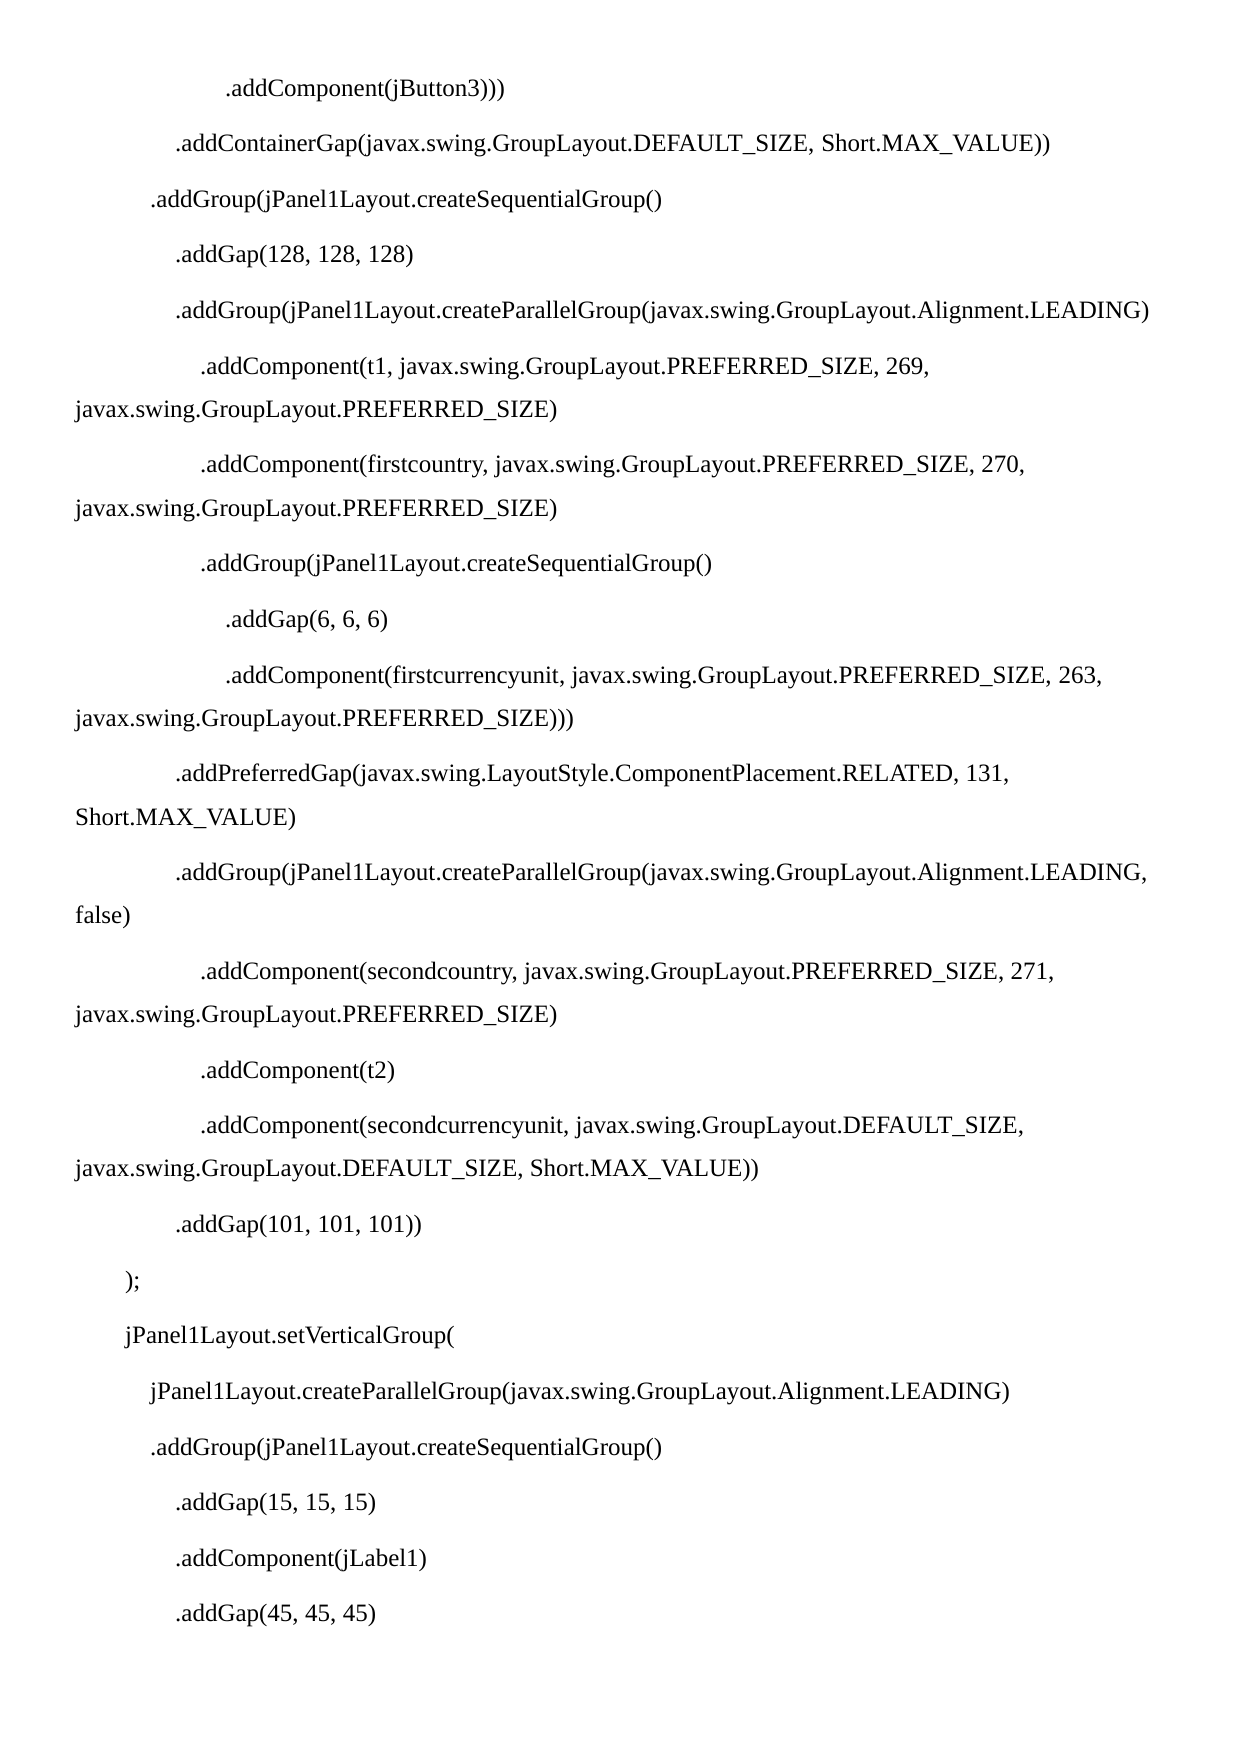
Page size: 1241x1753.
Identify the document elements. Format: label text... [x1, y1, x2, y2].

text addGap(15, 15, 15) [181, 1488, 452, 1516]
text . [175, 129, 206, 157]
text jPanel1Layout.setVerticalGroup( [125, 1322, 482, 1349]
text addComponent(t2) [206, 1056, 420, 1084]
text javax.swing.GroupLayout.PREFERRED_SIZE) [75, 395, 583, 423]
text addGroup(jPanel1Layout.createParallelGroup(javax.swing.GroupLayout.Alignment.LEADING, [181, 858, 1173, 886]
text . [175, 1210, 206, 1238]
text . [150, 185, 181, 213]
text . [150, 1433, 156, 1461]
text ); [125, 1266, 165, 1294]
text addGroup(jPanel1Layout.createSequentialGroup() [206, 550, 737, 577]
text . [200, 352, 206, 380]
text . [200, 1056, 206, 1084]
text javax.swing.GroupLayout.PREFERRED_SIZE))) [75, 704, 599, 732]
text false) [75, 902, 156, 929]
text . [175, 1544, 181, 1572]
text . [225, 74, 231, 102]
text . [175, 1600, 181, 1627]
text addComponent(firstcurrencyunit, javax.swing.GroupLayout.PREFERRED_SIZE, 263, [231, 661, 1127, 689]
text addComponent(jLabel1) [181, 1544, 452, 1572]
text addComponent(jButton3))) [231, 74, 1082, 102]
text addComponent(secondcurrencyunit, javax.swing.GroupLayout.DEFAULT_SIZE, [206, 1112, 1053, 1139]
text . [200, 1112, 206, 1139]
text . [175, 297, 181, 324]
text Short.MAX_VALUE) [75, 803, 324, 831]
text addGroup(jPanel1Layout.createSequentialGroup() [181, 185, 1082, 213]
text addGroup(jPanel1Layout.createParallelGroup(javax.swing.GroupLayout.Alignment.LEADING) [181, 297, 1175, 324]
text . [175, 1488, 181, 1516]
text . [200, 550, 206, 577]
text addGap(45, 45, 45) [181, 1600, 452, 1627]
text . [200, 451, 206, 478]
text . [175, 760, 181, 787]
text javax.swing.GroupLayout.PREFERRED_SIZE) [75, 1000, 583, 1028]
text javax.swing.GroupLayout.DEFAULT_SIZE, Short.MAX_VALUE)) [75, 1155, 791, 1182]
text javax.swing.GroupLayout.PREFERRED_SIZE) [75, 494, 583, 522]
text addPreferredGap(javax.swing.LayoutStyle.ComponentPlacement.RELATED, 131, [181, 760, 1037, 787]
text . [175, 858, 181, 886]
text . [175, 241, 181, 268]
text addGap(101, 101, 101)) [206, 1210, 791, 1238]
text addComponent(t1, javax.swing.GroupLayout.PREFERRED_SIZE, 269, [206, 352, 954, 380]
text . [225, 605, 231, 633]
text jPanel1Layout.createParallelGroup(javax.swing.GroupLayout.Alignment.LEADING) [150, 1377, 1035, 1405]
text addGap(6, 6, 6) [231, 605, 413, 633]
text addGap(128, 128, 128) [181, 241, 438, 268]
text addGroup(jPanel1Layout.createSequentialGroup() [156, 1433, 687, 1461]
text addContainerGap(javax.swing.GroupLayout.DEFAULT_SIZE, Short.MAX_VALUE)) [206, 129, 1082, 157]
text . [200, 957, 206, 985]
text addComponent(firstcountry, javax.swing.GroupLayout.PREFERRED_SIZE, 270, [206, 451, 1052, 478]
text . [225, 661, 231, 689]
text addComponent(secondcountry, javax.swing.GroupLayout.PREFERRED_SIZE, 271, [206, 957, 1081, 985]
